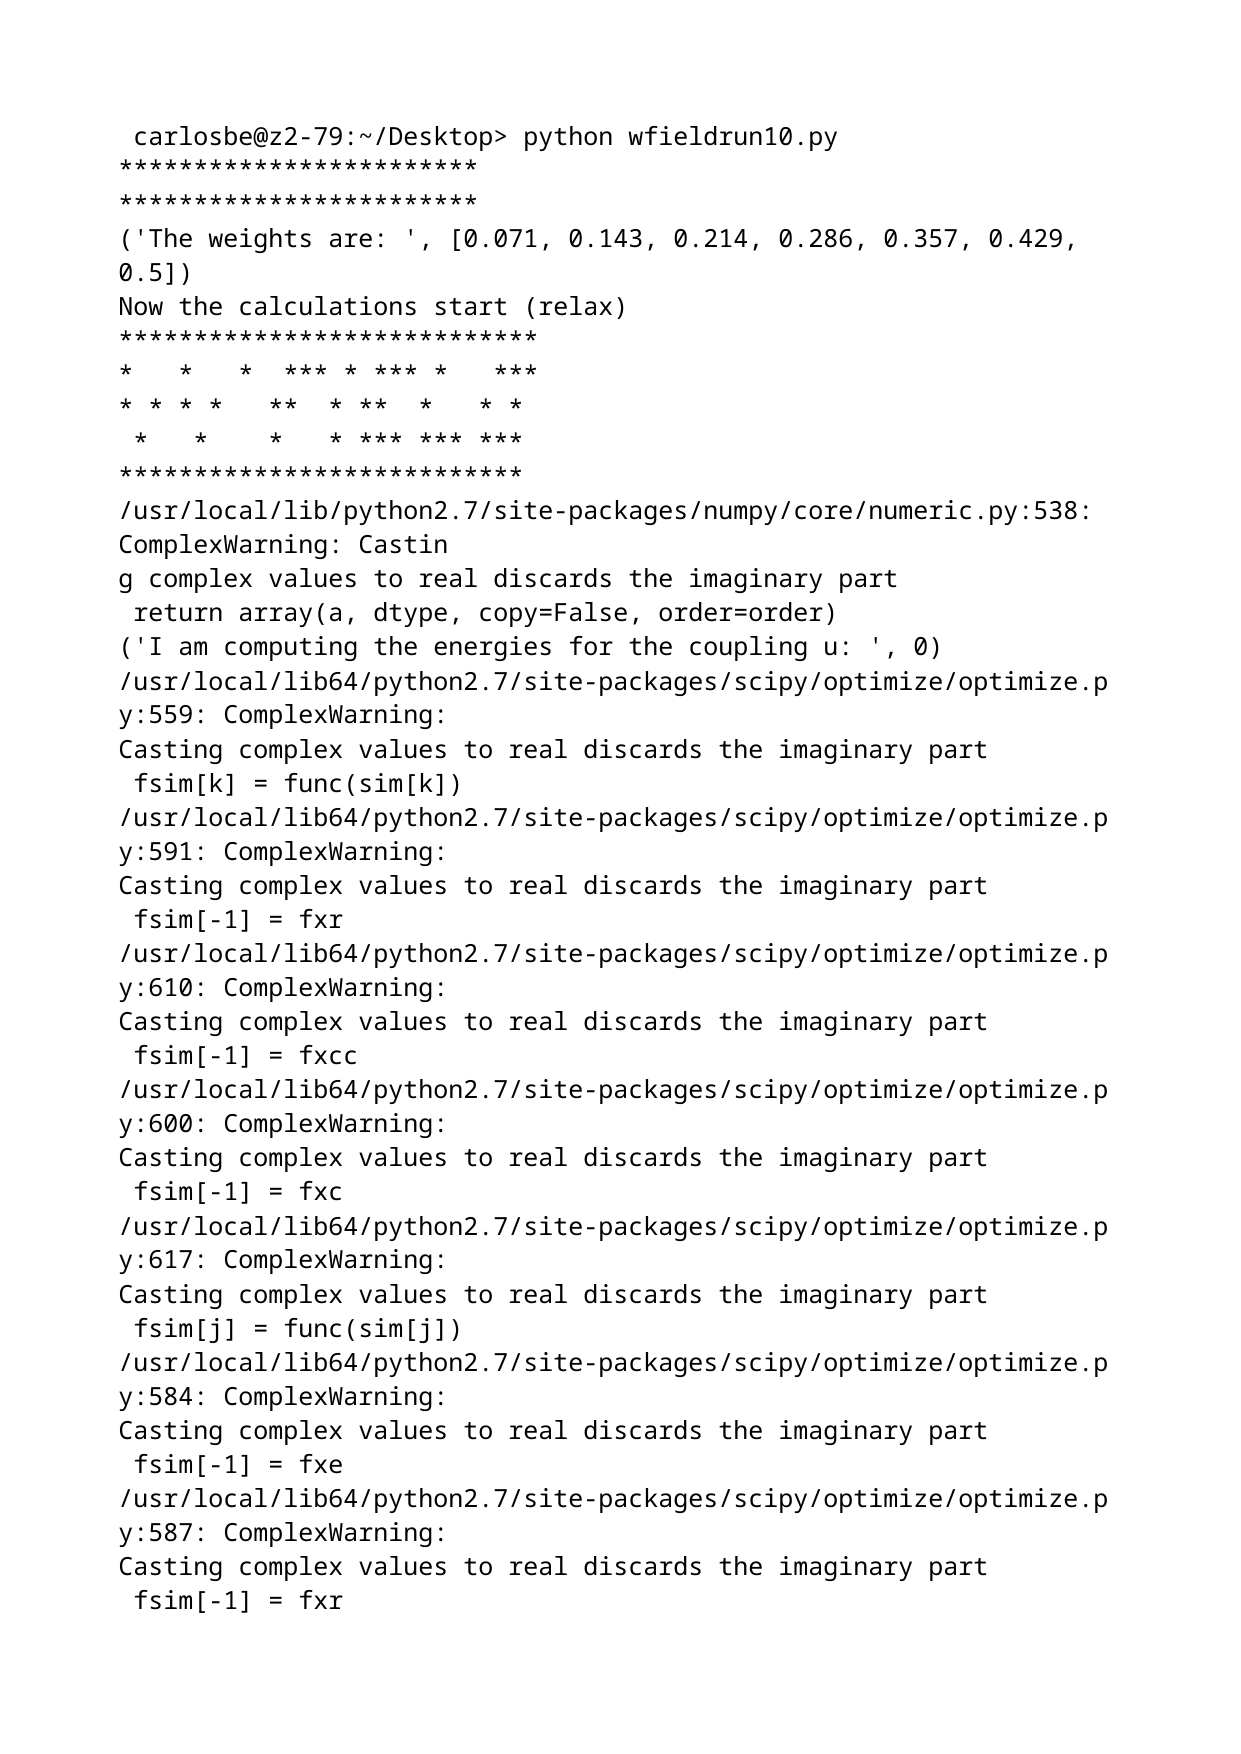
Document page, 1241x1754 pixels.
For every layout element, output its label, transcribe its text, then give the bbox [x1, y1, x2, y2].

text carlosbe@z2-79:~/Desktop> python wfieldrun10.py ************************ ************************ ('The weights are: ', [0.071, 0.143, 0.214, 0.286, 0.357, 0.429, 0.5]) Now the calculations start (relax) **************************** * * * *** * *** * *** * * * * ** * ** * * * * * * * *** *** *** *************************** /usr/local/lib/python2.7/site-packages/numpy/core/numeric.py:538: ComplexWarning: Castin g complex values to real discards the imaginary part return array(a, dtype, copy=False, order=order) ('I am computing the energies for the coupling u: ', 0) /usr/local/lib64/python2.7/site-packages/scipy/optimize/optimize.py:559: ComplexWarning: Casting complex values to real discards the imaginary part fsim[k] = func(sim[k]) /usr/local/lib64/python2.7/site-packages/scipy/optimize/optimize.py:591: ComplexWarning: Casting complex values to real discards the imaginary part fsim[-1] = fxr /usr/local/lib64/python2.7/site-packages/scipy/optimize/optimize.py:610: ComplexWarning: Casting complex values to real discards the imaginary part fsim[-1] = fxcc /usr/local/lib64/python2.7/site-packages/scipy/optimize/optimize.py:600: ComplexWarning: Casting complex values to real discards the imaginary part fsim[-1] = fxc /usr/local/lib64/python2.7/site-packages/scipy/optimize/optimize.py:617: ComplexWarning: Casting complex values to real discards the imaginary part fsim[j] = func(sim[j]) /usr/local/lib64/python2.7/site-packages/scipy/optimize/optimize.py:584: ComplexWarning: Casting complex values to real discards the imaginary part fsim[-1] = fxe /usr/local/lib64/python2.7/site-packages/scipy/optimize/optimize.py:587: ComplexWarning: Casting complex values to real discards the imaginary part fsim[-1] = fxr [118, 118, 1122, 1617]
